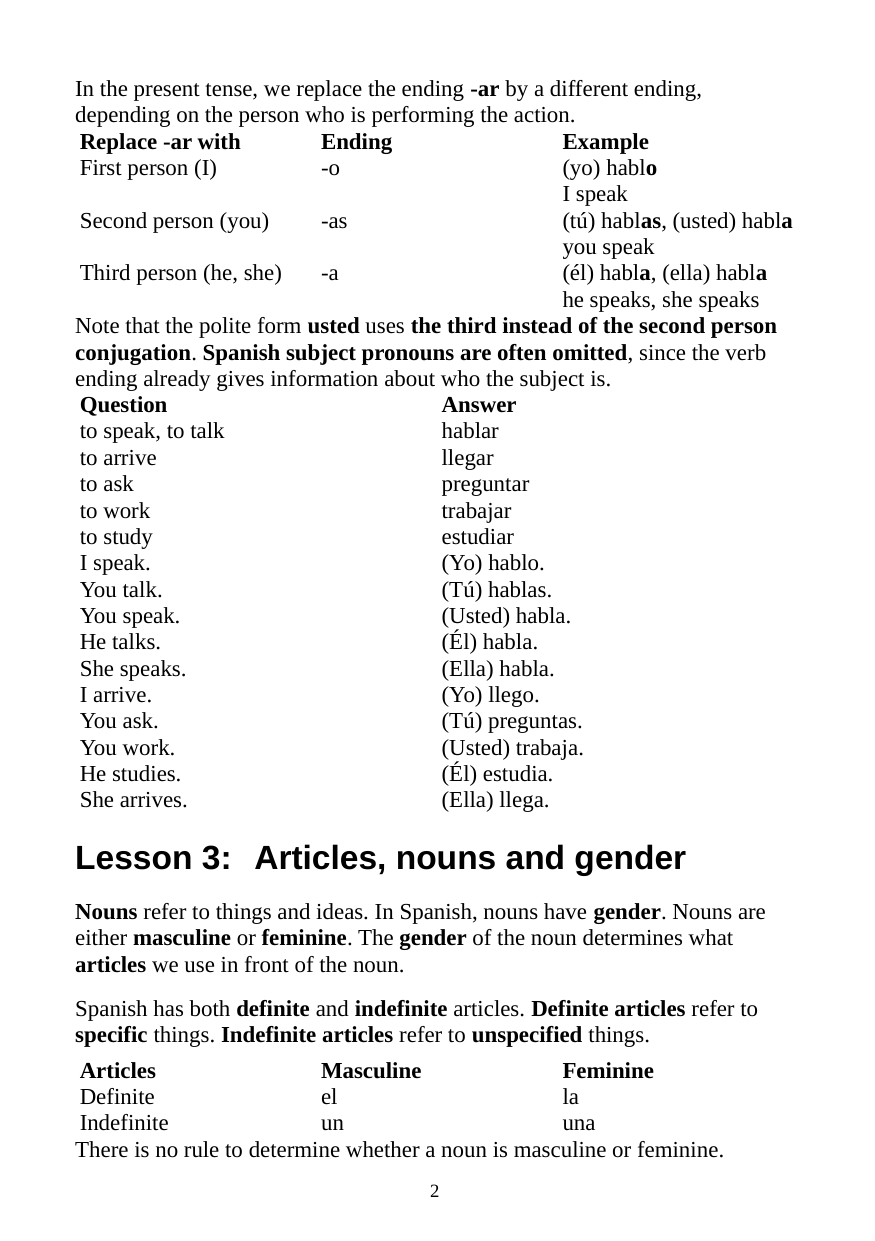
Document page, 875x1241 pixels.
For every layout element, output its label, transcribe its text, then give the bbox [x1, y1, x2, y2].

table_cell (Usted) habla. [437, 602, 799, 628]
table_header Question [75, 391, 437, 418]
table_cell -o [316, 154, 558, 207]
table_cell Second person (you) [75, 207, 316, 259]
table_cell (Ella) llega. [437, 787, 799, 813]
table_cell preguntar [437, 470, 799, 497]
table_cell (Yo) hablo. [437, 549, 799, 576]
table_cell to ask [75, 470, 437, 497]
text In the present tense, we replace the ending -ar by a different ending, depending on the person who is performing the action. [75, 75, 799, 128]
table_cell estudiar [437, 523, 799, 549]
table_cell (él) habla, (ella) habla he speaks, she speaks [558, 260, 799, 312]
table_header Answer [437, 391, 799, 418]
table_cell llegar [437, 444, 799, 470]
text Note that the polite form usted uses the third instead of the second person conjugation. Spanish subject pronouns are often omitted, since the verb ending already gives information about who the subject is. [75, 312, 799, 391]
table_cell You speak. [75, 602, 437, 628]
table_header Articles [75, 1057, 316, 1083]
table_cell el [316, 1083, 558, 1109]
table_cell un [316, 1109, 558, 1136]
table_cell hablar [437, 418, 799, 444]
table_cell I speak. [75, 549, 437, 576]
text There is no rule to determine whether a noun is masculine or feminine. [75, 1136, 799, 1162]
table_cell Definite [75, 1083, 316, 1109]
table_cell trabajar [437, 497, 799, 523]
table_cell He talks. [75, 629, 437, 655]
table_header Replace -ar with [75, 128, 316, 154]
table_cell (Él) habla. [437, 629, 799, 655]
table_cell You work. [75, 734, 437, 760]
table_cell I arrive. [75, 681, 437, 707]
table_cell You ask. [75, 708, 437, 734]
table_cell (yo) hablo I speak [558, 154, 799, 207]
table_cell She speaks. [75, 655, 437, 681]
table_cell (Tú) preguntas. [437, 708, 799, 734]
table_header Feminine [558, 1057, 799, 1083]
table_cell (Usted) trabaja. [437, 734, 799, 760]
table_header Example [558, 128, 799, 154]
table_cell to work [75, 497, 437, 523]
text Nouns refer to things and ideas. In Spanish, nouns have gender. Nouns are either masculine or feminine. The gender of the noun determines what articles we use in front of the noun. [75, 898, 799, 977]
text Spanish has both definite and indefinite articles. Definite articles refer to specific things. Indefinite articles refer to unspecified things. [75, 995, 799, 1048]
table_cell (Tú) hablas. [437, 576, 799, 602]
table_cell (Yo) llego. [437, 681, 799, 707]
table_cell to arrive [75, 444, 437, 470]
table_cell to speak, to talk [75, 418, 437, 444]
table_cell una [558, 1109, 799, 1136]
table_cell Indefinite [75, 1109, 316, 1136]
table_cell la [558, 1083, 799, 1109]
subtitle Articles, nouns and gender [75, 838, 799, 877]
table_cell -as [316, 207, 558, 259]
table_cell (Ella) habla. [437, 655, 799, 681]
table_cell She arrives. [75, 787, 437, 813]
table_cell Third person (he, she) [75, 260, 316, 312]
table_cell First person (I) [75, 154, 316, 207]
table_cell (tú) hablas, (usted) habla you speak [558, 207, 799, 259]
table_cell to study [75, 523, 437, 549]
table_cell -a [316, 260, 558, 312]
table_header Masculine [316, 1057, 558, 1083]
table_cell (Él) estudia. [437, 760, 799, 787]
table_header Ending [316, 128, 558, 154]
table_cell You talk. [75, 576, 437, 602]
table_cell He studies. [75, 760, 437, 787]
